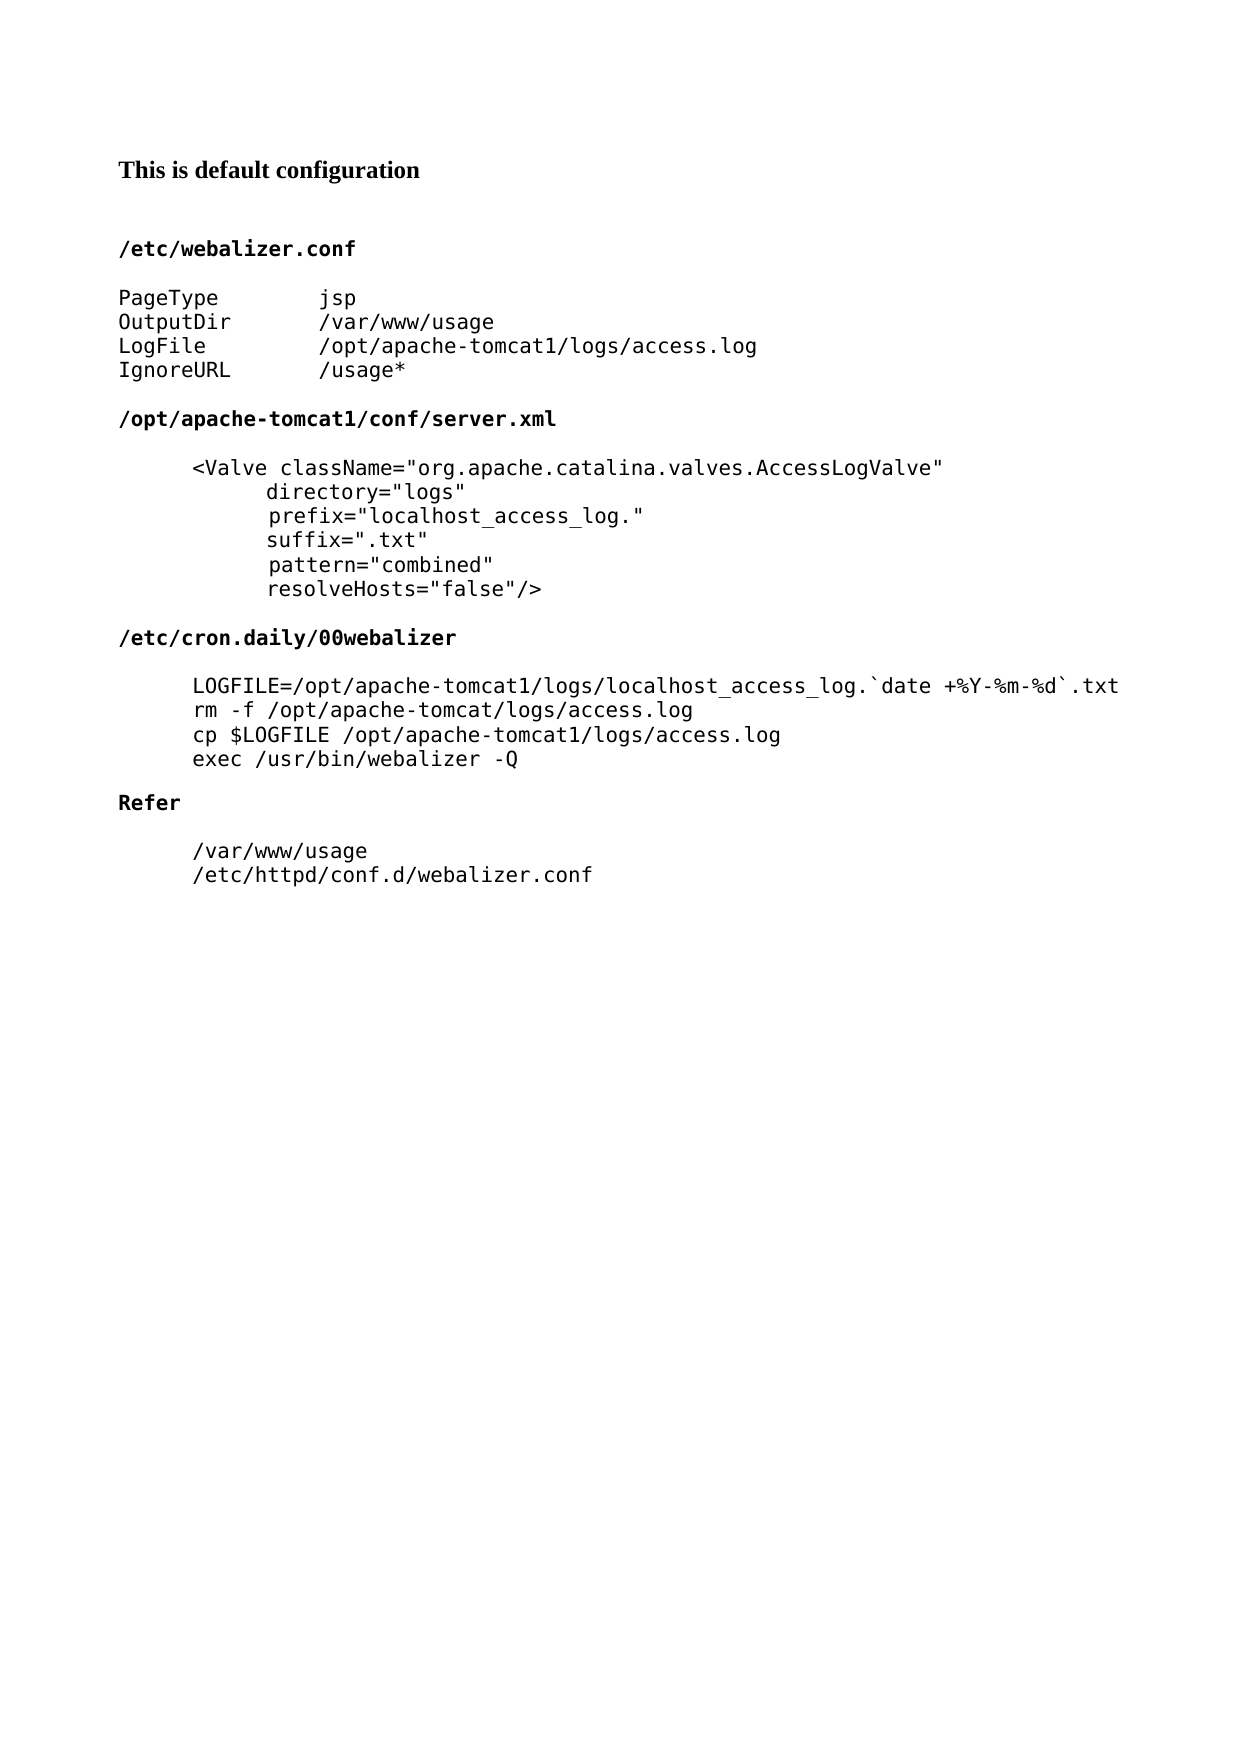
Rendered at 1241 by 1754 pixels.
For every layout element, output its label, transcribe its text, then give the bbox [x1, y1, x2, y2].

text rm -f /opt/apache-tomcat/logs/access.log [118, 698, 1122, 723]
text /etc/httpd/conf.d/webalizer.conf [118, 863, 1122, 912]
text <Valve className="org.apache.catalina.valves.AccessLogValve" [118, 456, 1122, 480]
text /etc/cron.daily/00webalizer [118, 626, 1122, 650]
text /opt/apache-tomcat1/conf/server.xml [118, 407, 1122, 431]
text PageType jsp [118, 286, 1122, 310]
text pattern="combined" [118, 553, 1122, 577]
text directory="logs" [118, 480, 1122, 504]
text /var/www/usage [118, 839, 1122, 863]
text Refer [118, 791, 1122, 815]
text resolveHosts="false"/> [118, 577, 1122, 601]
text This is default configuration [118, 155, 1122, 183]
text LOGFILE=/opt/apache-tomcat1/logs/localhost_access_log.`date +%Y-%m-%d`.txt [118, 674, 1122, 698]
text /etc/webalizer.conf [118, 237, 1122, 261]
text prefix="localhost_access_log." [118, 504, 1122, 528]
text suffix=".txt" [118, 528, 1122, 553]
text cp $LOGFILE /opt/apache-tomcat1/logs/access.log [118, 723, 1122, 747]
text IgnoreURL /usage* [118, 358, 1122, 383]
text LogFile /opt/apache-tomcat1/logs/access.log [118, 334, 1122, 358]
text OutputDir /var/www/usage [118, 310, 1122, 334]
text exec /usr/bin/webalizer -Q [118, 747, 1122, 771]
